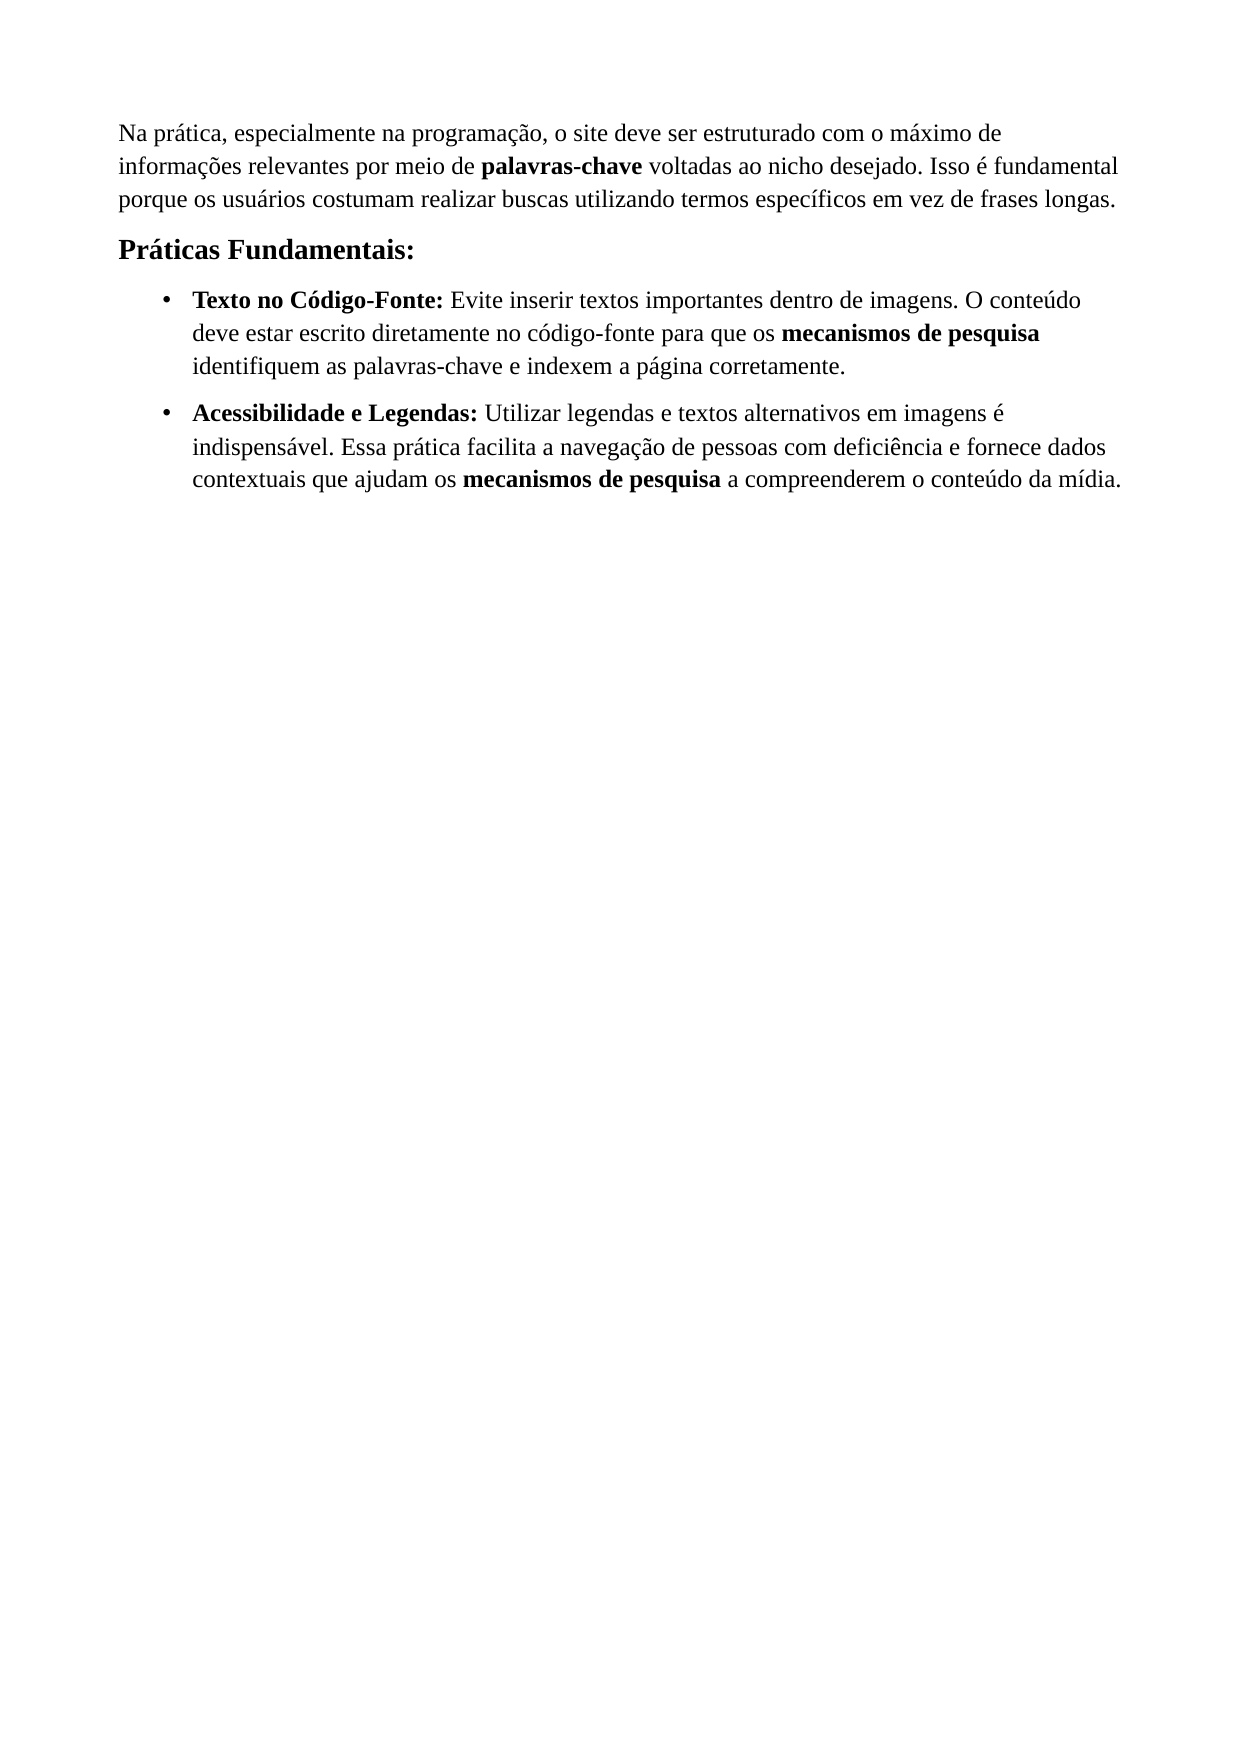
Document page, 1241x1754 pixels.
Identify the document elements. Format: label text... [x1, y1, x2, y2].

subtitle Práticas Fundamentais: [118, 232, 1122, 265]
list Acessibilidade e Legendas: Utilizar legendas e textos alternativos em imagens é indispensável. Essa prática facilita a navegação de pessoas com deficiência e fornece dados contextuais que ajudam os mecanismos de pesquisa a compreenderem o conteúdo da mídia. [162, 398, 1122, 493]
list Texto no Código-Fonte: Evite inserir textos importantes dentro de imagens. O conteúdo deve estar escrito diretamente no código-fonte para que os mecanismos de pesquisa identifiquem as palavras-chave e indexem a página corretamente. [162, 285, 1122, 380]
text Na prática, especialmente na programação, o site deve ser estruturado com o máximo de informações relevantes por meio de palavras-chave voltadas ao nicho desejado. Isso é fundamental porque os usuários costumam realizar buscas utilizando termos específicos em vez de frases longas. [118, 118, 1122, 213]
